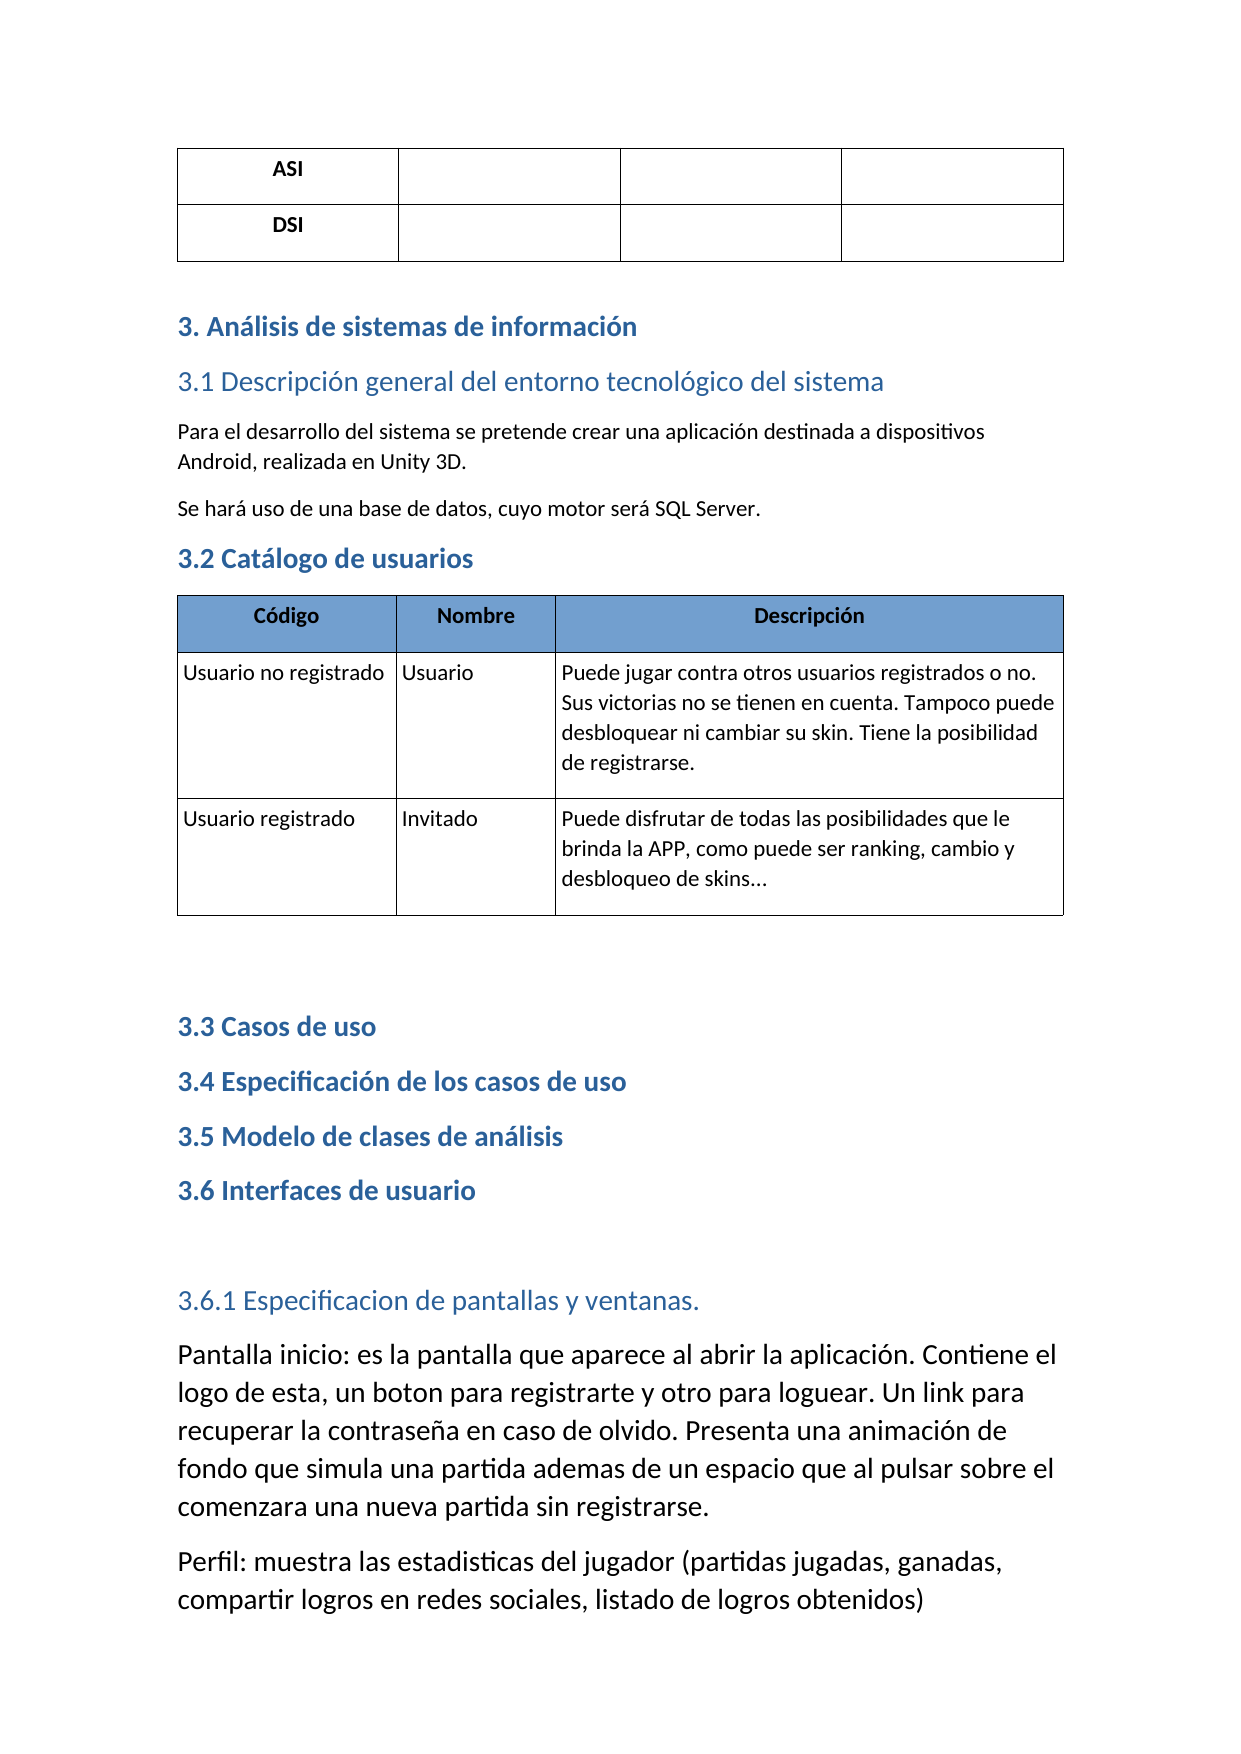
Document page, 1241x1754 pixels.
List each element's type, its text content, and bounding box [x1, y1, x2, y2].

table_cell DSI [178, 205, 398, 261]
table_cell Puede jugar contra otros usuarios registrados o no. Sus victorias no se tienen en cuenta. Tampoco puede desbloquear ni cambiar su skin. Tiene la posibilidad de registrarse. [556, 653, 1063, 798]
table_header Código [178, 596, 396, 652]
text Pantalla inicio: es la pantalla que aparece al abrir la aplicación. Contiene el logo de esta, un boton para registrarte y otro para loguear. Un link para recuperar la contraseña en caso de olvido. Presenta una animación de fondo que simula una partida ademas de un espacio que al pulsar sobre el comenzara una nueva partida sin registrarse. [177, 1336, 1063, 1524]
table_cell Usuario no registrado [178, 653, 396, 798]
table_cell ASI [178, 149, 398, 204]
text Para el desarrollo del sistema se pretende crear una aplicación destinada a dispositivos Android, realizada en Unity 3D. [177, 417, 1063, 475]
table_cell [842, 149, 1063, 204]
text 3.6.1 Especificacion de pantallas y ventanas. [177, 1282, 1063, 1317]
text 3.4 Especificación de los casos de uso [177, 1063, 1063, 1098]
text 3.3 Casos de uso [177, 1008, 1063, 1044]
table_cell [621, 149, 841, 204]
table_cell Usuario [397, 653, 555, 798]
table_cell [399, 205, 620, 261]
text Perfil: muestra las estadisticas del jugador (partidas jugadas, ganadas, compartir logros en redes sociales, listado de logros obtenidos) [177, 1543, 1063, 1617]
text Se hará uso de una base de datos, cuyo motor será SQL Server. [177, 494, 1063, 522]
table_cell Invitado [397, 799, 555, 914]
table_cell [399, 149, 620, 204]
text 3.5 Modelo de clases de análisis [177, 1118, 1063, 1153]
table_cell Puede disfrutar de todas las posibilidades que le brinda la APP, como puede ser ranking, cambio y desbloqueo de skins... [556, 799, 1063, 914]
text 3. Análisis de sistemas de información [177, 308, 1063, 344]
text 3.1 Descripción general del entorno tecnológico del sistema [177, 363, 1063, 398]
table_cell [842, 205, 1063, 261]
text 3.6 Interfaces de usuario [177, 1172, 1063, 1208]
table_cell [621, 205, 841, 261]
text 3.2 Catálogo de usuarios [177, 540, 1063, 576]
table_header Nombre [397, 596, 555, 652]
table_header Descripción [556, 596, 1063, 652]
table_cell Usuario registrado [178, 799, 396, 914]
